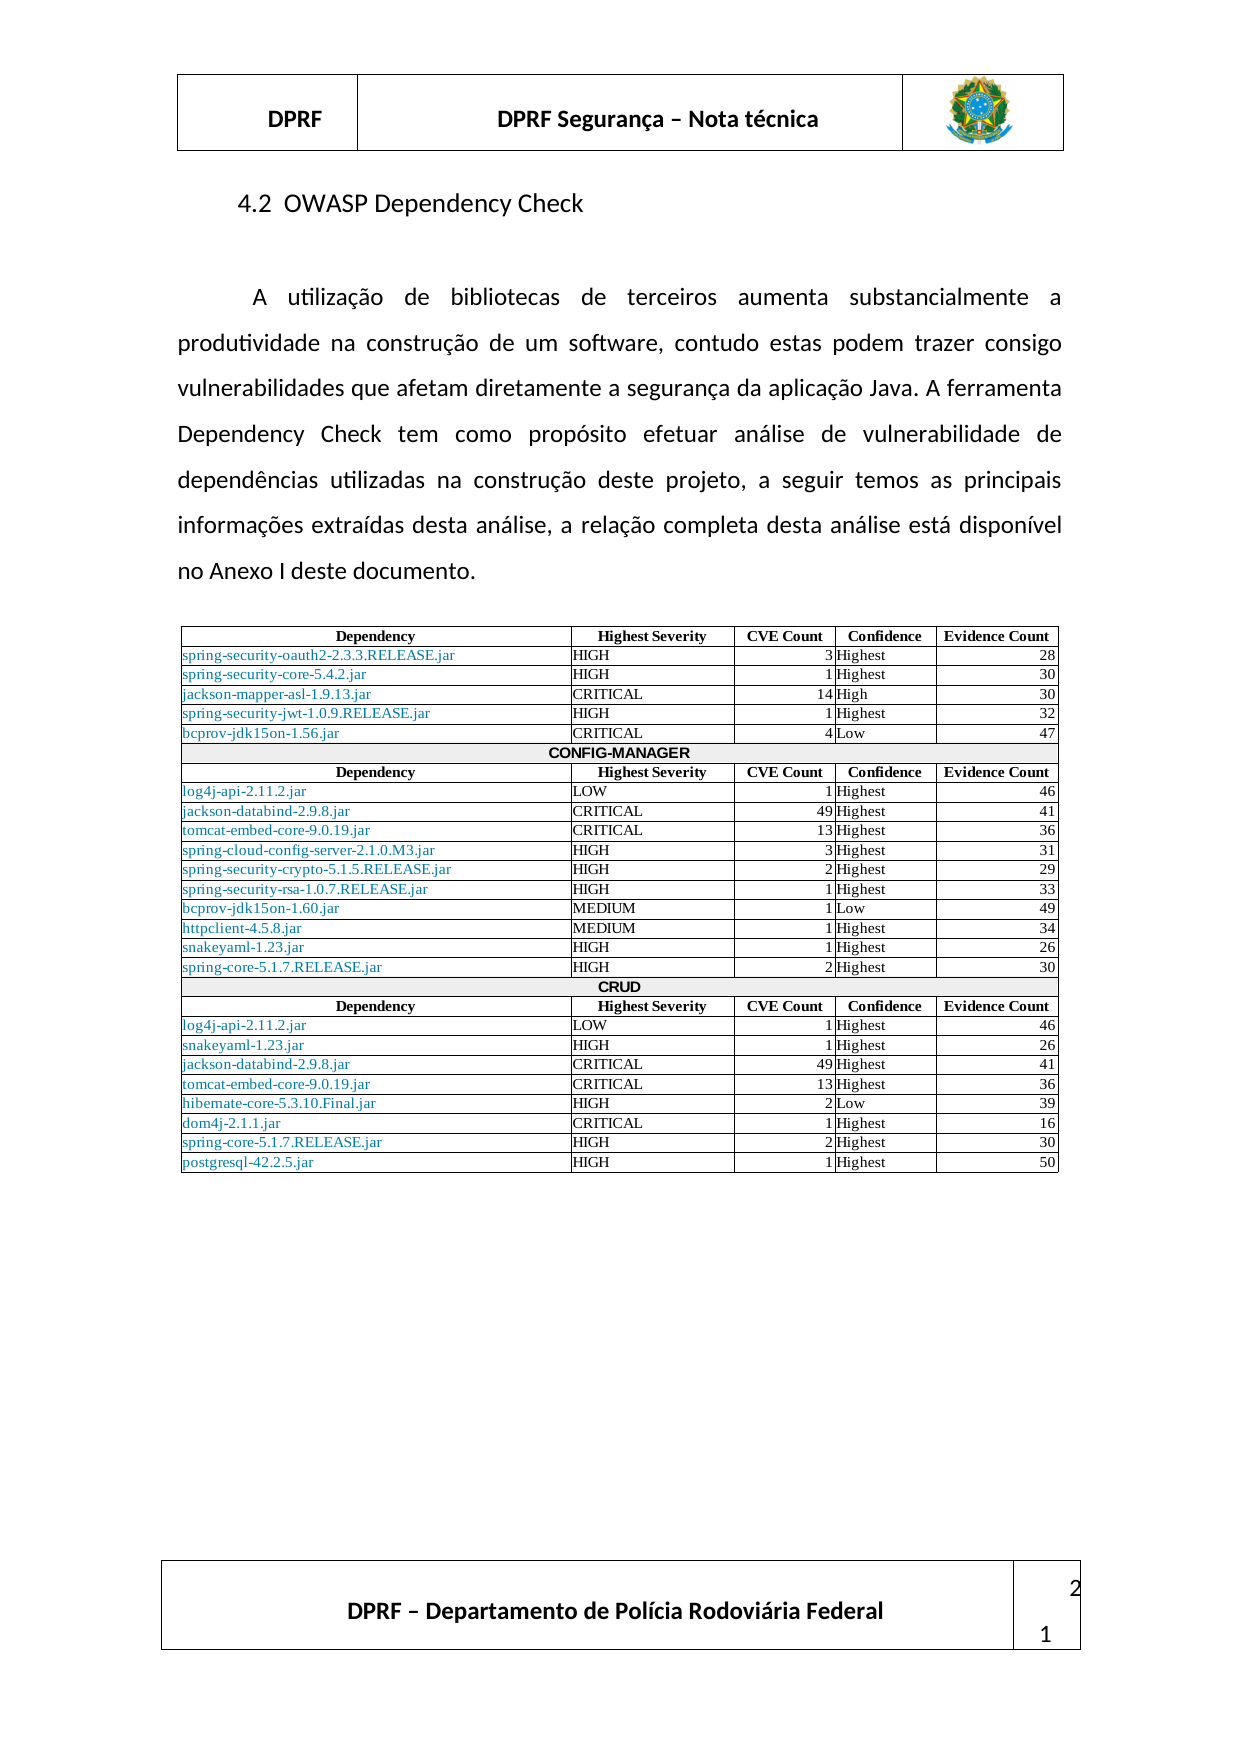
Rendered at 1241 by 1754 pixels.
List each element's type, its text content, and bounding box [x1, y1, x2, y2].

picture [273, 923, 279, 933]
subtitle 4.2 OWASP Dependency Check [177, 186, 237, 219]
picture [201, 805, 208, 816]
picture [343, 708, 349, 718]
picture [292, 728, 296, 738]
picture [189, 887, 194, 897]
picture [189, 848, 194, 858]
picture [255, 903, 259, 913]
picture [182, 922, 186, 933]
picture [189, 672, 194, 682]
picture [324, 1137, 332, 1147]
picture [195, 1097, 201, 1108]
text A utilização de bibliotecas de terceiros aumenta substancialmente a produtividade na construção de um software, contudo estas podem trazer consigo vulnerabilidades que afetam diretamente a segurança da aplicação Java. A ferramenta Dependency Check tem como propósito efetuar análise de vulnerabilidade de dependências utilizadas na construção deste projeto, a seguir temos as principais informações extraídas desta análise, a relação completa desta análise está disponível no Anexo I deste documento. [177, 281, 1063, 327]
text A utilização de bibliotecas de terceiros aumenta substancialmente a produtividade na construção de um software, contudo estas podem trazer consigo vulnerabilidades que afetam diretamente a segurança da aplicação Java. A ferramenta Dependency Check tem como propósito efetuar análise de vulnerabilidade de dependências utilizadas na construção deste projeto, a seguir temos as principais informações extraídas desta análise, a relação completa desta análise está disponível no Anexo I deste documento. [177, 540, 1063, 586]
picture [267, 1020, 271, 1030]
picture [244, 902, 251, 911]
picture [242, 1118, 246, 1128]
picture [263, 1058, 268, 1069]
picture [324, 962, 332, 972]
picture [291, 844, 296, 855]
picture [244, 727, 251, 736]
picture [203, 1022, 211, 1030]
picture [182, 727, 188, 738]
picture [397, 650, 405, 660]
picture [285, 1159, 291, 1167]
picture [341, 864, 345, 874]
picture [201, 926, 206, 936]
picture [334, 964, 339, 972]
picture [182, 902, 188, 913]
picture [292, 903, 296, 913]
picture [311, 1098, 317, 1108]
picture [382, 710, 388, 718]
picture [256, 692, 261, 702]
picture [259, 964, 265, 972]
picture [335, 825, 339, 835]
picture [944, 75, 1020, 149]
picture [189, 1140, 194, 1150]
picture [303, 867, 308, 877]
picture [370, 884, 378, 894]
picture [334, 1139, 339, 1147]
picture [399, 845, 404, 853]
picture [364, 864, 370, 874]
subtitle 4.2 OWASP Dependency Check [584, 186, 1063, 219]
text A utilização de bibliotecas de terceiros aumenta substancialmente a produtividade na construção de um software, contudo estas podem trazer consigo vulnerabilidades que afetam diretamente a segurança da aplicação Java. A ferramenta Dependency Check tem como propósito efetuar análise de vulnerabilidade de dependências utilizadas na construção deste projeto, a seguir temos as principais informações extraídas desta análise, a relação completa desta análise está disponível no Anexo I deste documento. [177, 449, 1063, 464]
picture [309, 708, 313, 718]
picture [311, 728, 317, 738]
picture [306, 884, 310, 894]
picture [253, 1118, 257, 1128]
picture [249, 824, 255, 835]
picture [210, 1118, 216, 1126]
picture [229, 789, 234, 799]
picture [370, 845, 374, 855]
picture [407, 652, 412, 660]
text A utilização de bibliotecas de terceiros aumenta substancialmente a produtividade na construção de um software, contudo estas podem trazer consigo vulnerabilidades que afetam diretamente a segurança da aplicação Java. A ferramenta Dependency Check tem como propósito efetuar análise de vulnerabilidade de dependências utilizadas na construção deste projeto, a seguir temos as principais informações extraídas desta análise, a relação completa desta análise está disponível no Anexo I deste documento. [177, 403, 1063, 418]
picture [255, 728, 259, 738]
picture [259, 1139, 265, 1147]
picture [201, 1058, 208, 1069]
picture [294, 867, 301, 877]
picture [351, 884, 359, 894]
picture [311, 903, 317, 913]
picture [384, 864, 390, 874]
picture [189, 867, 194, 877]
picture [189, 965, 194, 975]
picture [189, 711, 194, 721]
text A utilização de bibliotecas de terceiros aumenta substancialmente a produtividade na construção de um software, contudo estas podem trazer consigo vulnerabilidades que afetam diretamente a segurança da aplicação Java. A ferramenta Dependency Check tem como propósito efetuar análise de vulnerabilidade de dependências utilizadas na construção deste projeto, a seguir temos as principais informações extraídas desta análise, a relação completa desta análise está disponível no Anexo I deste documento. [177, 357, 1063, 373]
picture [189, 653, 194, 663]
picture [267, 786, 271, 796]
picture [183, 1160, 188, 1170]
text A utilização de bibliotecas de terceiros aumenta substancialmente a produtividade na construção de um software, contudo estas podem trazer consigo vulnerabilidades que afetam diretamente a segurança da aplicação Java. A ferramenta Dependency Check tem como propósito efetuar análise de vulnerabilidade de dependências utilizadas na construção deste projeto, a seguir temos as principais informações extraídas desta análise, a relação completa desta análise está disponível no Anexo I deste documento. [177, 494, 1063, 510]
picture [182, 1097, 186, 1108]
picture [229, 1023, 234, 1033]
picture [380, 886, 385, 894]
picture [201, 688, 208, 699]
picture [263, 805, 268, 816]
picture [249, 1078, 255, 1089]
picture [203, 788, 211, 796]
picture [403, 865, 409, 874]
picture [336, 689, 340, 699]
picture [335, 1079, 339, 1089]
